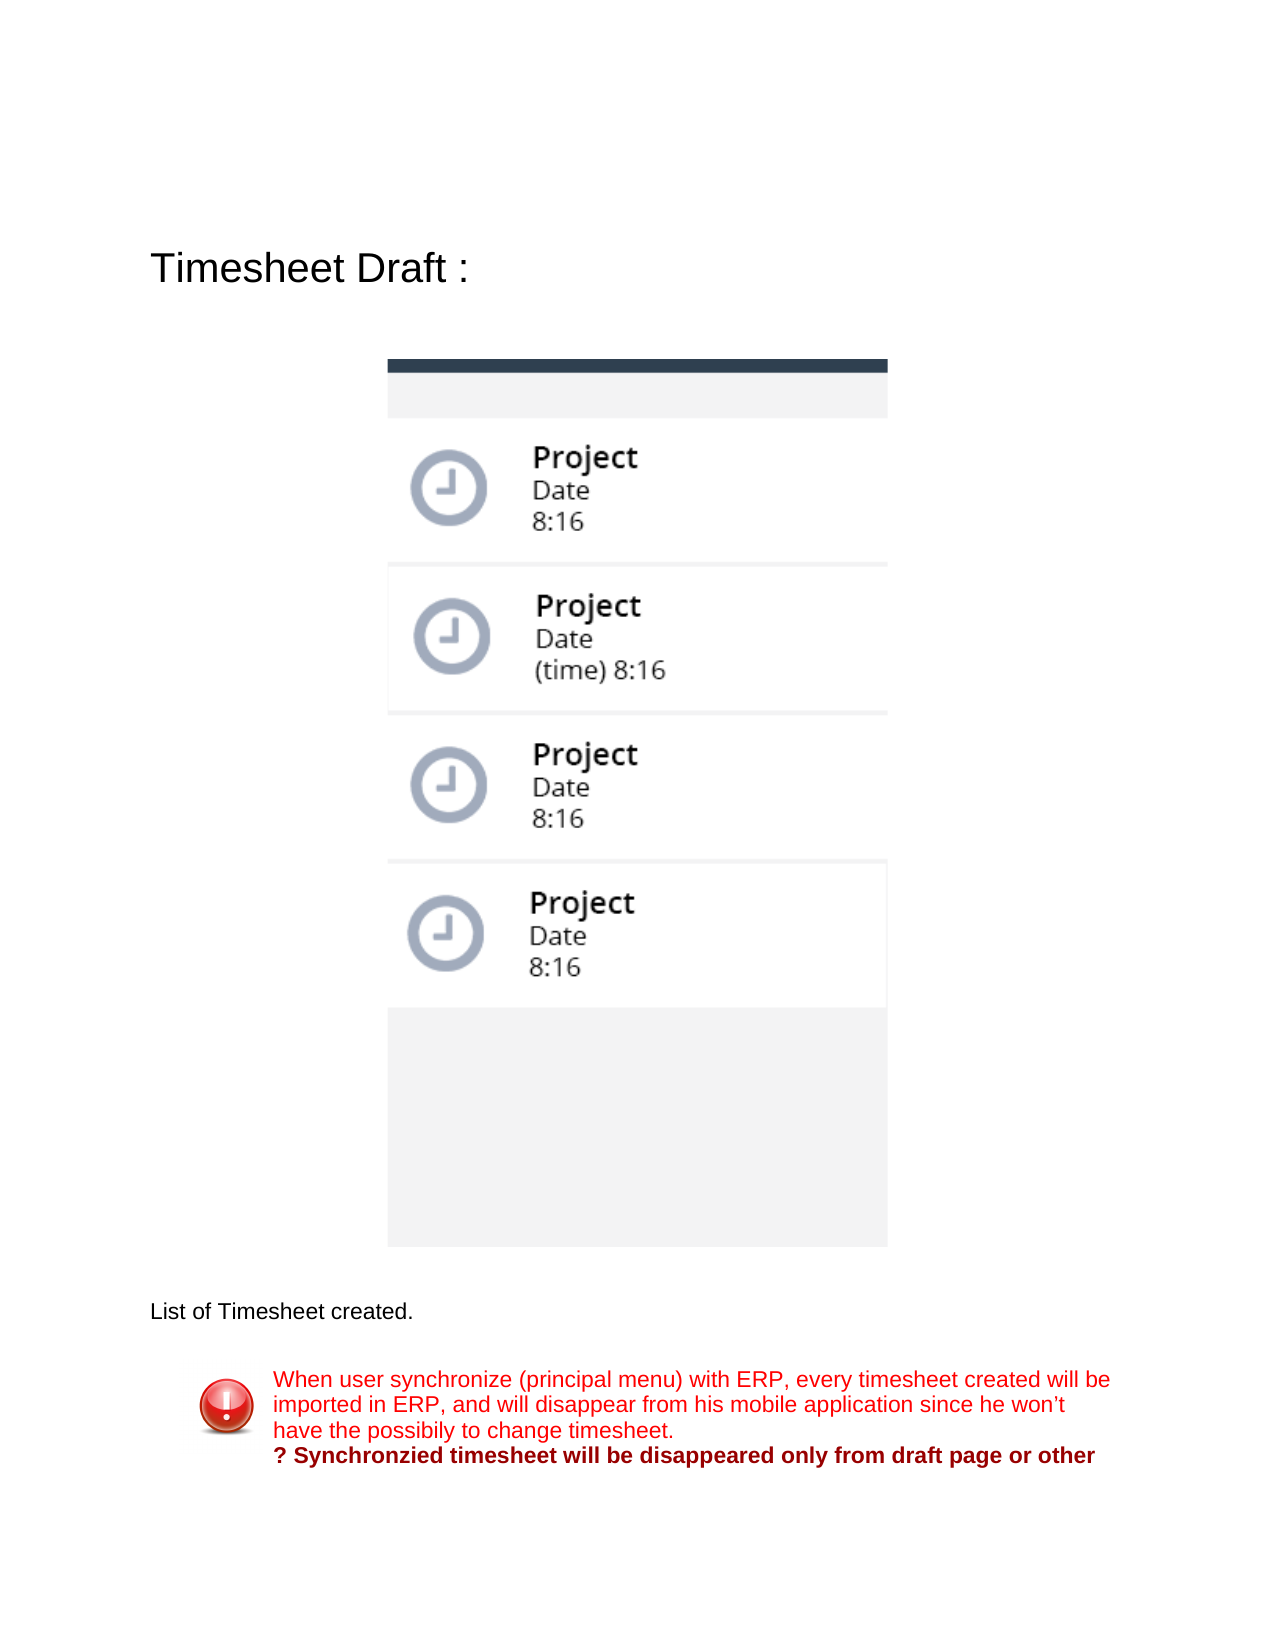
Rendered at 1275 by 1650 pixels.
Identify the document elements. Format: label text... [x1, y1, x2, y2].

text List of Timesheet created. [150, 1299, 1125, 1324]
picture [387, 359, 888, 1247]
table_header [151, 1330, 261, 1483]
subtitle Timesheet Draft : [150, 245, 1125, 292]
picture [179, 1359, 263, 1454]
table_header When user synchronize (principal menu) with ERP, every timesheet created will be imported in ERP, and will disappear from his mobile application since he won’t have the possibily to change timesheet. ? Synchronzied timesheet will be disappeared only from draft page or other [264, 1330, 1124, 1483]
